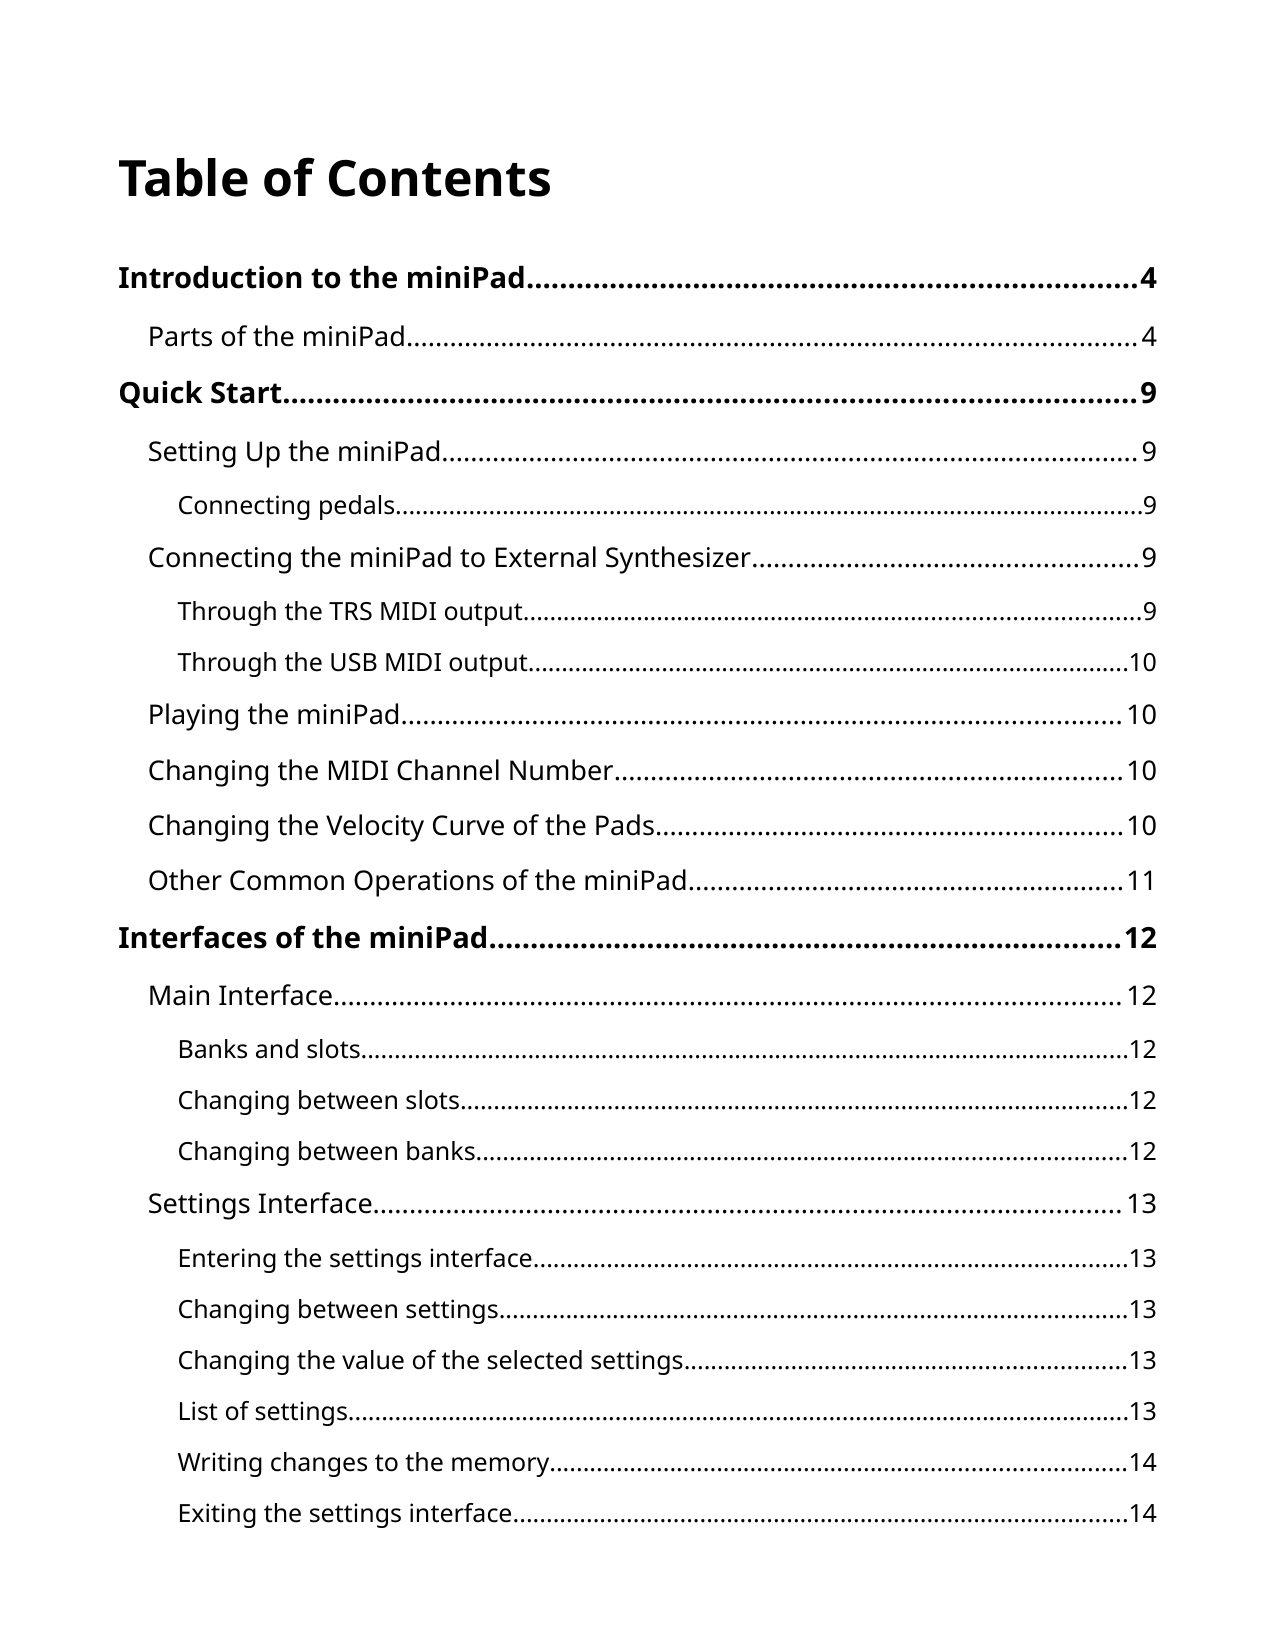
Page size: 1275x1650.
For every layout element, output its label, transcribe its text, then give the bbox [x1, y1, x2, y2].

text Introduction to the miniPad 4 [118, 258, 1157, 297]
text Changing between banks 12 [177, 1134, 1157, 1168]
text Parts of the miniPad 4 [148, 317, 1157, 354]
text List of settings 13 [177, 1393, 1157, 1427]
text Changing between settings 13 [177, 1291, 1157, 1325]
text Connecting pedals 9 [177, 487, 1157, 521]
text Playing the miniPad 10 [148, 696, 1157, 733]
text Through the USB MIDI output 10 [177, 645, 1157, 679]
text Main Interface 12 [148, 977, 1157, 1013]
text Banks and slots 12 [177, 1032, 1157, 1066]
text Quick Start 9 [118, 373, 1157, 412]
text Changing the value of the selected settings 13 [177, 1342, 1157, 1376]
text Interfaces of the miniPad 12 [118, 917, 1157, 957]
text Entering the settings interface 13 [177, 1240, 1157, 1274]
text Changing the Velocity Curve of the Pads 10 [148, 806, 1157, 843]
text Exiting the settings interface 14 [177, 1496, 1157, 1529]
text Writing changes to the memory 14 [177, 1444, 1157, 1478]
text Changing the MIDI Channel Number 10 [148, 751, 1157, 788]
text Through the TRS MIDI output 9 [177, 594, 1157, 628]
text Other Common Operations of the miniPad 11 [148, 862, 1157, 899]
text Connecting the miniPad to External Synthesizer 9 [148, 538, 1157, 575]
text Setting Up the miniPad 9 [148, 432, 1157, 469]
text Settings Interface 13 [148, 1185, 1157, 1222]
subtitle Table of Contents [118, 143, 1157, 211]
text Changing between slots 12 [177, 1083, 1157, 1117]
